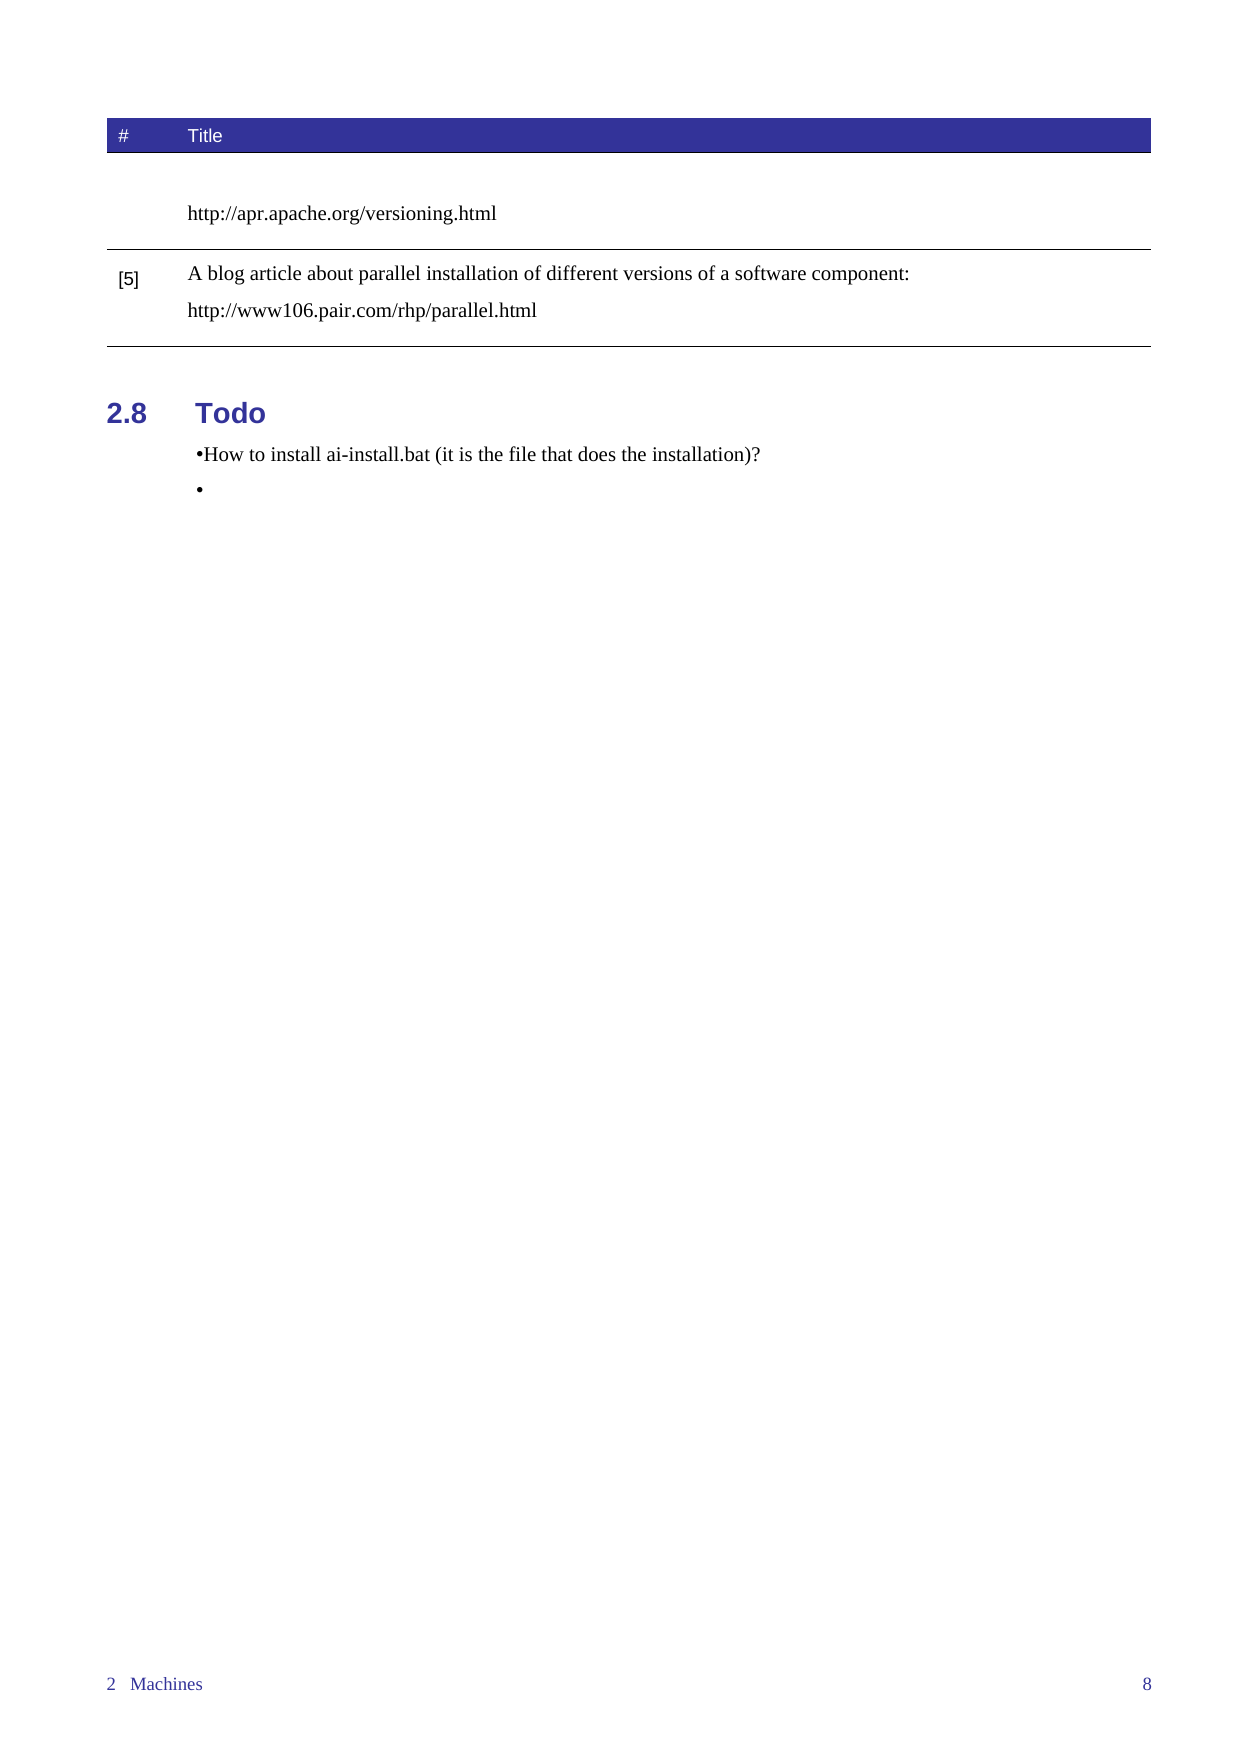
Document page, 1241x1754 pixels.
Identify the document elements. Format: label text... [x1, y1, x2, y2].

table_header # [107, 118, 176, 152]
list How to install ai-install.bat (it is the file that does the installation)? [196, 442, 1152, 466]
table_cell A blog article about parallel installation of different versions of a software component: http://www106.pair.com/rhp/parallel.html [176, 250, 1151, 346]
subtitle Todo [106, 396, 1152, 429]
table_cell [5] [107, 250, 176, 346]
table_cell [107, 153, 176, 249]
table_cell http://apr.apache.org/versioning.html [176, 153, 1151, 249]
table_header Title [176, 118, 1151, 152]
